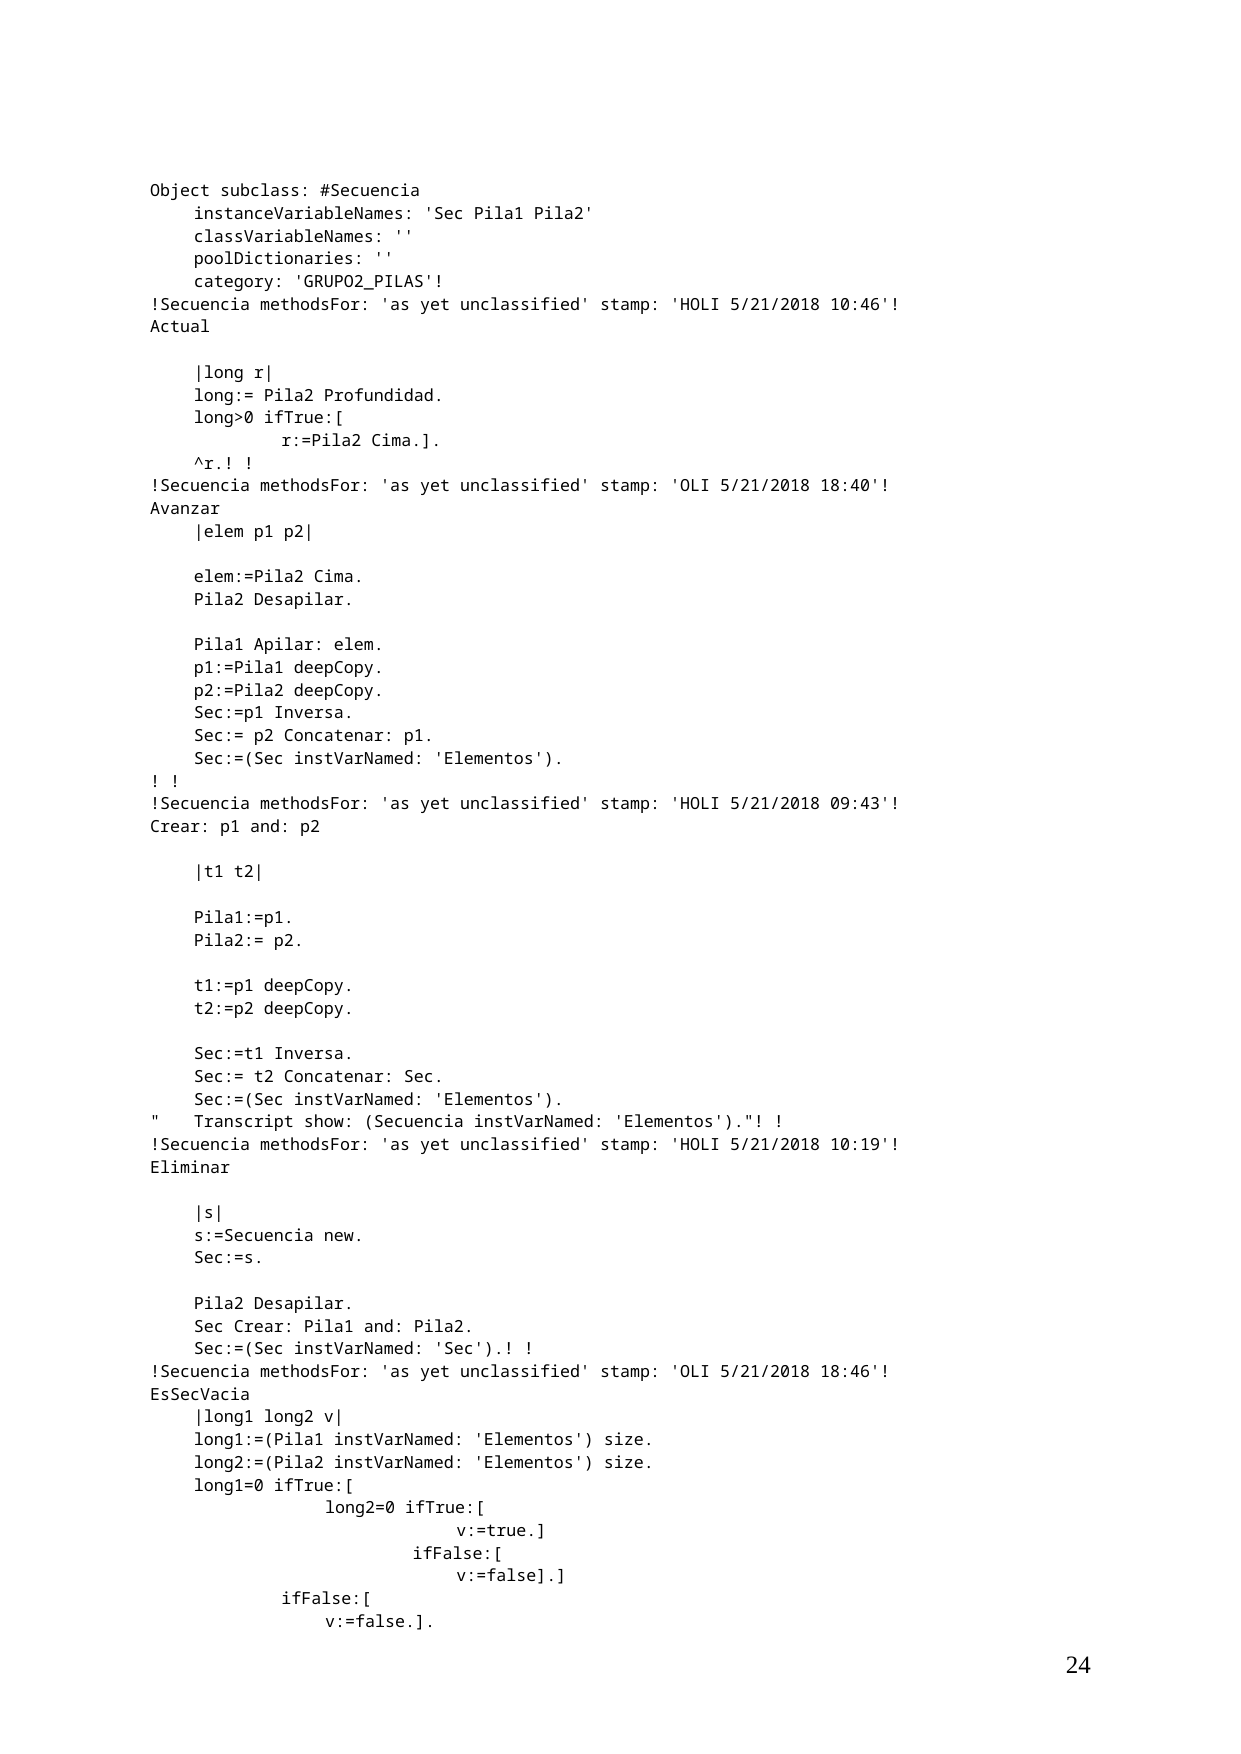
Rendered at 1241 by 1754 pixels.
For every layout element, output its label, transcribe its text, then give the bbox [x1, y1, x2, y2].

text instanceVariableNames: 'Sec Pila1 Pila2' [150, 201, 1149, 224]
text p2:=Pila2 deepCopy. [150, 678, 1149, 701]
text |long r| [150, 360, 1149, 383]
text Eliminar [150, 1155, 1149, 1178]
text Sec:=(Sec instVarNamed: 'Elementos'). [150, 746, 1149, 769]
text v:=true.] [150, 1518, 1149, 1541]
text long>0 ifTrue:[ [150, 406, 1149, 428]
text !Secuencia methodsFor: 'as yet unclassified' stamp: 'HOLI 5/21/2018 10:19'! [150, 1132, 1149, 1155]
text Pila1:=p1. [150, 905, 1149, 928]
text Sec:=(Sec instVarNamed: 'Sec').! ! [150, 1337, 1149, 1359]
text Sec:=(Sec instVarNamed: 'Elementos'). [150, 1087, 1149, 1110]
text p1:=Pila1 deepCopy. [150, 656, 1149, 678]
text category: 'GRUPO2_PILAS'! [150, 269, 1149, 292]
text r:=Pila2 Cima.]. [150, 428, 1149, 451]
text elem:=Pila2 Cima. [150, 565, 1149, 587]
text Avanzar [150, 497, 1149, 519]
text |t1 t2| [150, 860, 1149, 883]
text Sec:=p1 Inversa. [150, 701, 1149, 724]
text ifFalse:[ [150, 1587, 1149, 1609]
text t2:=p2 deepCopy. [150, 996, 1149, 1019]
text !Secuencia methodsFor: 'as yet unclassified' stamp: 'OLI 5/21/2018 18:46'! [150, 1359, 1149, 1382]
text Object subclass: #Secuencia [150, 179, 1149, 201]
text Sec:=s. [150, 1246, 1149, 1269]
text Pila2:= p2. [150, 928, 1149, 951]
text " Transcript show: (Secuencia instVarNamed: 'Elementos')."! ! [150, 1110, 1149, 1132]
text long1=0 ifTrue:[ [150, 1473, 1149, 1496]
text long2=0 ifTrue:[ [150, 1496, 1149, 1518]
text Sec:= t2 Concatenar: Sec. [150, 1064, 1149, 1087]
text Sec:=t1 Inversa. [150, 1042, 1149, 1064]
text !Secuencia methodsFor: 'as yet unclassified' stamp: 'HOLI 5/21/2018 09:43'! [150, 792, 1149, 814]
text long1:=(Pila1 instVarNamed: 'Elementos') size. [150, 1428, 1149, 1450]
text v:=false].] [150, 1564, 1149, 1587]
text long2:=(Pila2 instVarNamed: 'Elementos') size. [150, 1450, 1149, 1473]
text ^r.! ! [150, 451, 1149, 474]
text |long1 long2 v| [150, 1405, 1149, 1428]
text ifFalse:[ [150, 1541, 1149, 1564]
text Actual [150, 315, 1149, 338]
text !Secuencia methodsFor: 'as yet unclassified' stamp: 'OLI 5/21/2018 18:40'! [150, 474, 1149, 497]
text Pila2 Desapilar. [150, 1291, 1149, 1314]
text Pila1 Apilar: elem. [150, 633, 1149, 656]
text v:=false.]. [150, 1609, 1149, 1632]
text |s| [150, 1201, 1149, 1223]
text Sec:= p2 Concatenar: p1. [150, 724, 1149, 746]
text !Secuencia methodsFor: 'as yet unclassified' stamp: 'HOLI 5/21/2018 10:46'! [150, 292, 1149, 315]
text ! ! [150, 769, 1149, 792]
text Crear: p1 and: p2 [150, 814, 1149, 837]
text classVariableNames: '' [150, 224, 1149, 247]
text s:=Secuencia new. [150, 1223, 1149, 1246]
text EsSecVacia [150, 1382, 1149, 1405]
text Sec Crear: Pila1 and: Pila2. [150, 1314, 1149, 1337]
text t1:=p1 deepCopy. [150, 973, 1149, 996]
text Pila2 Desapilar. [150, 587, 1149, 610]
text long:= Pila2 Profundidad. [150, 383, 1149, 406]
text |elem p1 p2| [150, 519, 1149, 542]
text poolDictionaries: '' [150, 247, 1149, 269]
